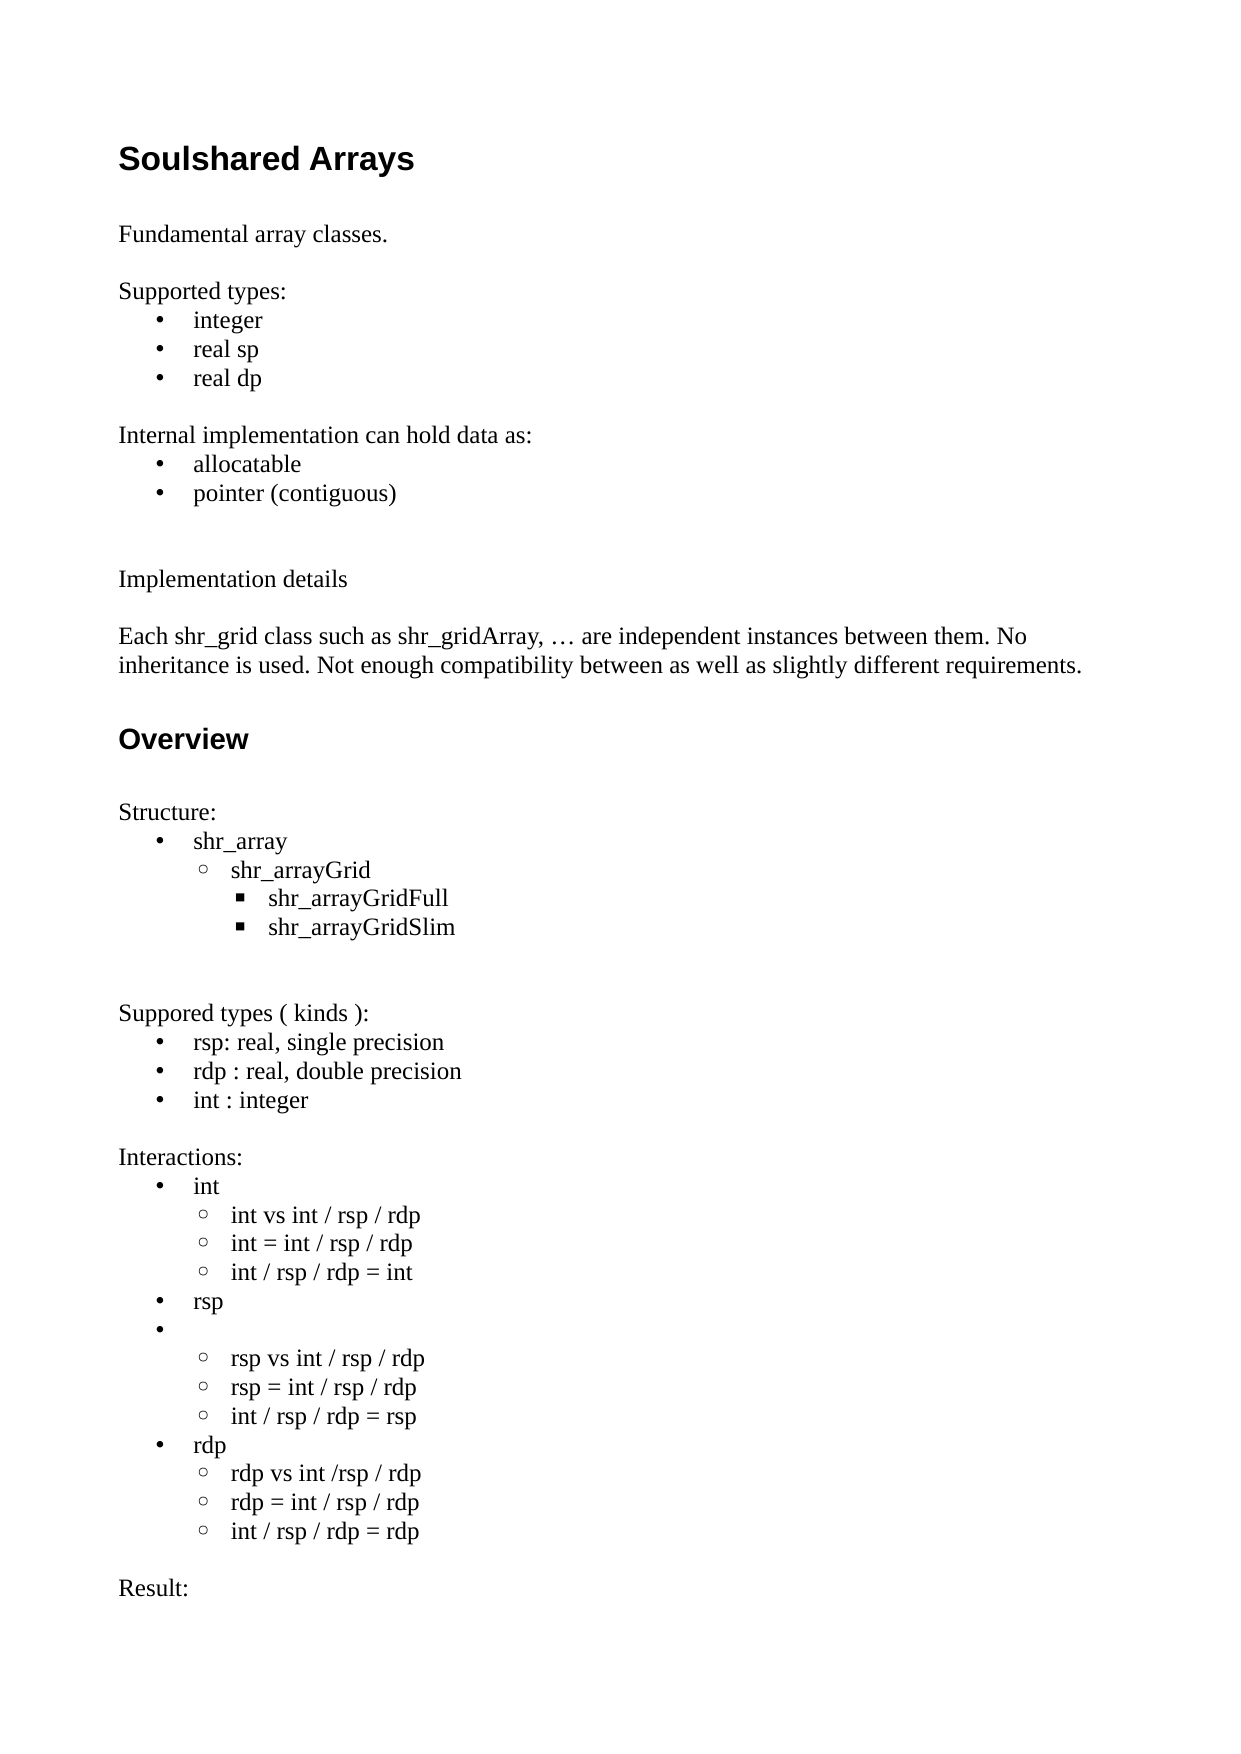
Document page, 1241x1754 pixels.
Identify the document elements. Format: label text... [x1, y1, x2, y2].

list rdp = int / rsp / rdp [193, 1487, 1122, 1516]
list shr_arrayGridFull [231, 883, 1122, 912]
list rsp: real, single precision [156, 1027, 1122, 1056]
list rsp = int / rsp / rdp [193, 1372, 1122, 1401]
list real dp [156, 363, 1122, 391]
subtitle Overview [118, 722, 1122, 756]
list int [156, 1171, 1122, 1200]
text Structure: [118, 797, 1122, 826]
list shr_arrayGridSlim [231, 912, 1122, 941]
subtitle Soulshared Arrays [118, 139, 1122, 178]
list int / rsp / rdp = rdp [193, 1516, 1122, 1545]
list rdp [156, 1430, 1122, 1458]
text Each shr_grid class such as shr_gridArray, … are independent instances between them. No inheritance is used. Not enough compatibility between as well as slightly different requirements. [118, 621, 1122, 679]
text Result: [118, 1573, 1122, 1602]
list real sp [156, 334, 1122, 363]
list shr_array [156, 826, 1122, 855]
text Interactions: [118, 1142, 1122, 1171]
text Fundamental array classes. [118, 219, 1122, 248]
list pointer (contiguous) [156, 478, 1122, 506]
list rdp : real, double precision [156, 1056, 1122, 1085]
list shr_arrayGrid [193, 855, 1122, 883]
text Supported types: [118, 276, 1122, 305]
list integer [156, 305, 1122, 334]
list int = int / rsp / rdp [193, 1228, 1122, 1257]
list int vs int / rsp / rdp [193, 1200, 1122, 1228]
text Suppored types ( kinds ): [118, 998, 1122, 1027]
text Implementation details [118, 564, 1122, 593]
list int / rsp / rdp = int [193, 1257, 1122, 1286]
list rsp [156, 1286, 1122, 1315]
list int : integer [156, 1085, 1122, 1113]
text Internal implementation can hold data as: [118, 420, 1122, 449]
list int / rsp / rdp = rsp [193, 1401, 1122, 1430]
list allocatable [156, 449, 1122, 478]
list rdp vs int /rsp / rdp [193, 1458, 1122, 1487]
list rsp vs int / rsp / rdp [193, 1343, 1122, 1372]
